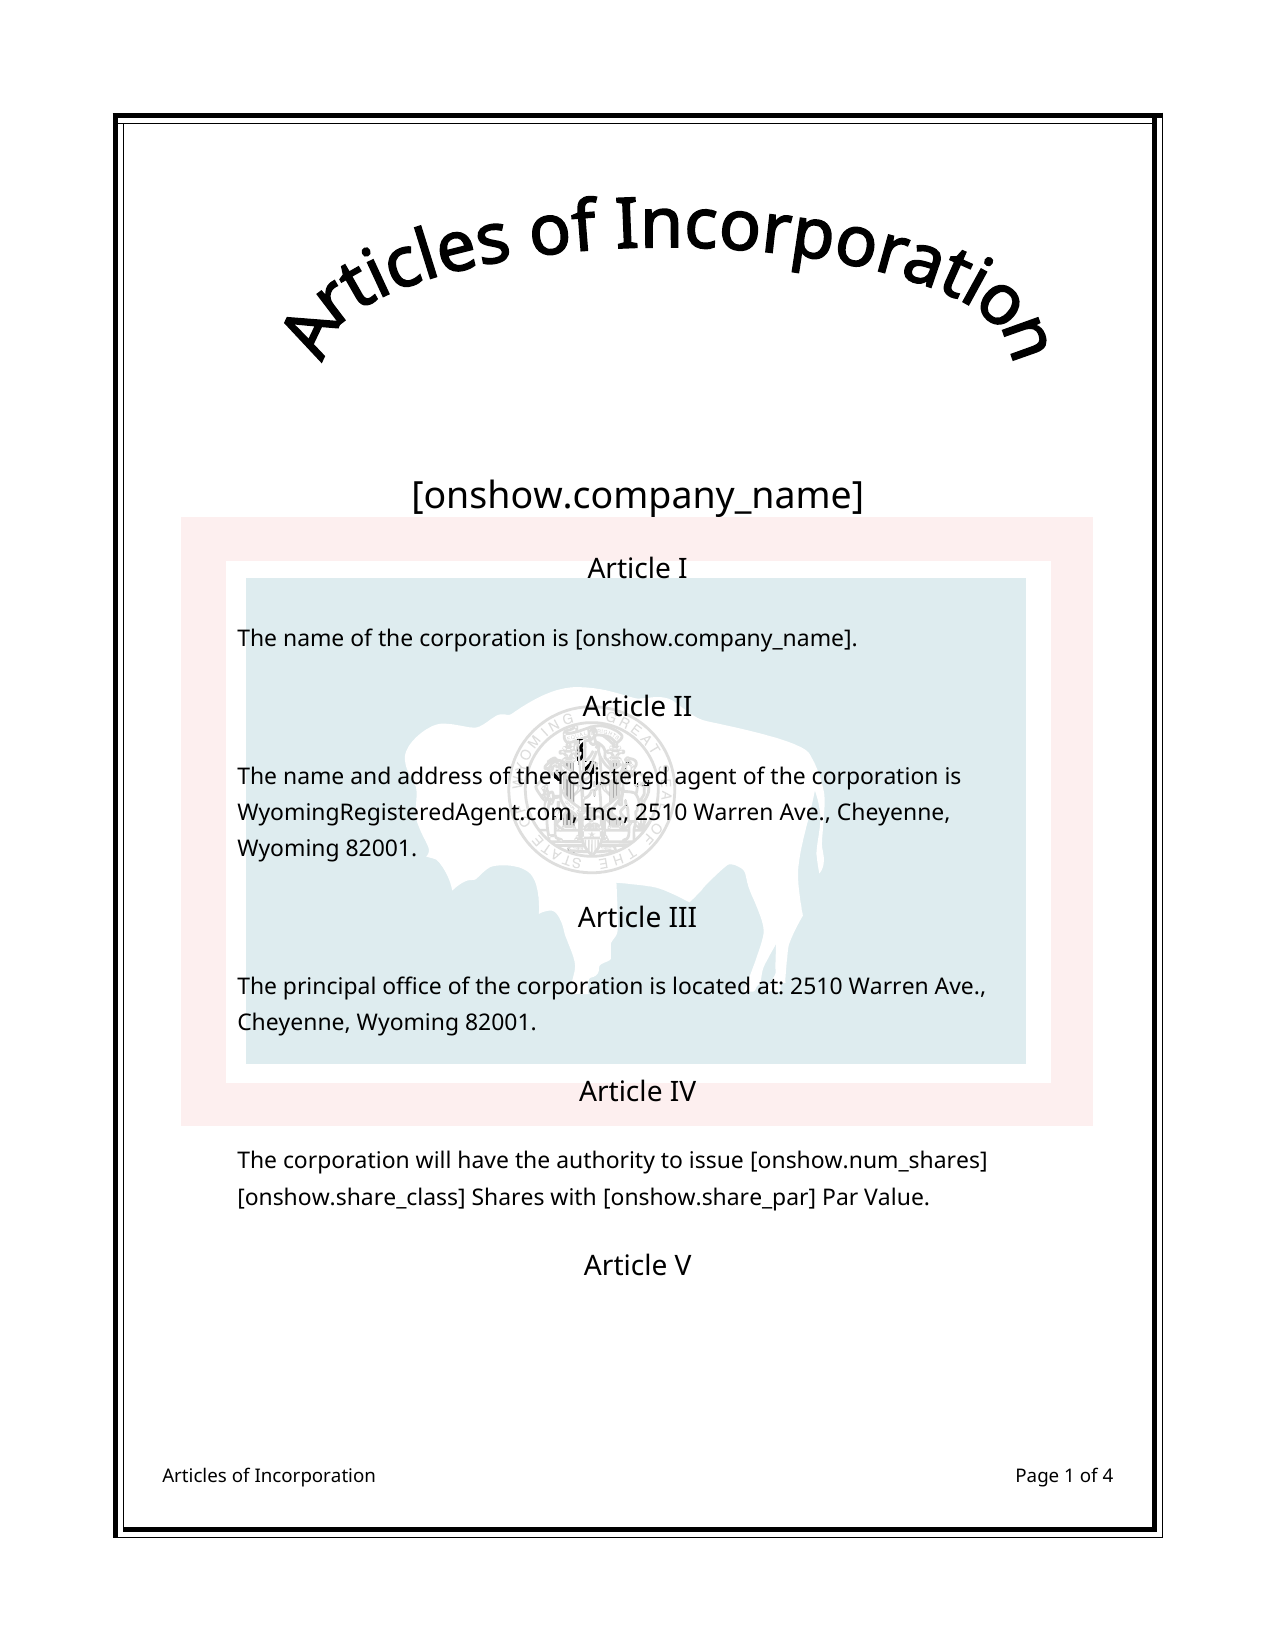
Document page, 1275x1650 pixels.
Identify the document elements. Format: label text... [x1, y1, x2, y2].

text Article V [237, 1246, 1038, 1284]
text The corporation will have the authority to issue [onshow.num_shares] [onshow.share_class] Shares with [onshow.share_par] Par Value. [237, 1144, 1038, 1212]
text Article I [237, 548, 1038, 587]
text Article III [237, 897, 1038, 935]
text Article IV [237, 1071, 1038, 1109]
text The principal office of the corporation is located at: 2510 Warren Ave., Cheyenne, Wyoming 82001. [237, 970, 1038, 1037]
text Article II [237, 687, 1038, 725]
text The name of the corporation is [onshow.company_name]. [237, 622, 1038, 653]
text The name and address of the registered agent of the corporation is WyomingRegisteredAgent.com, Inc., 2510 Warren Ave., Cheyenne, Wyoming 82001. [237, 760, 1038, 863]
text [onshow.company_name] [162, 468, 1113, 519]
